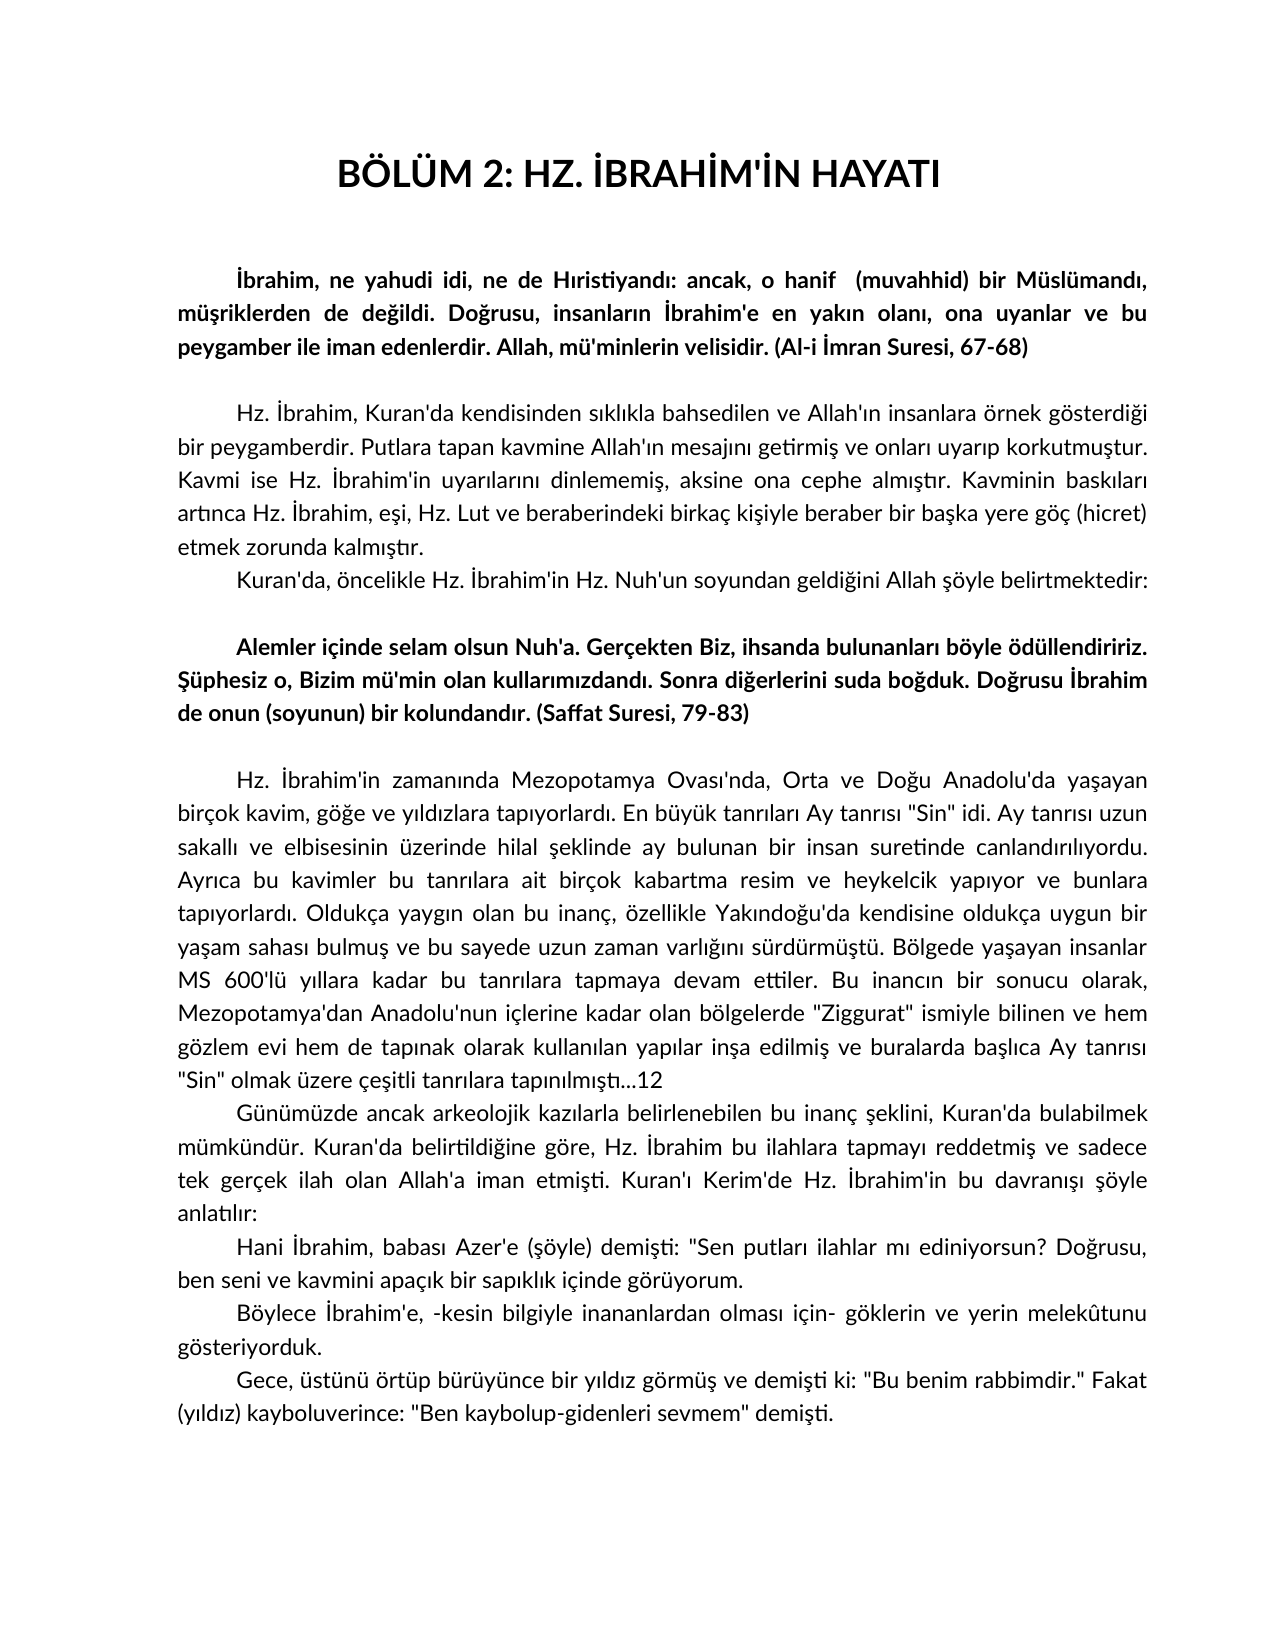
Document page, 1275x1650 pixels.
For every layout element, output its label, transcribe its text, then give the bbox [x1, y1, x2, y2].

text İbrahim, ne yahudi idi, ne de Hıristiyandı: ancak, o hanif (muvahhid) bir Müslümandı, müşriklerden de değildi. Doğrusu, insanların İbrahim'e en yakın olanı, ona uyanlar ve bu peygamber ile iman edenlerdir. Allah, mü'minlerin velisidir. (Al-i İmran Suresi, 67-68) [177, 262, 1149, 362]
subtitle BÖLÜM 2: HZ. İBRAHİM'İN HAYATI [252, 150, 1149, 195]
text Hani İbrahim, babası Azer'e (şöyle) demişti: "Sen putları ilahlar mı ediniyorsun? Doğrusu, ben seni ve kavmini apaçık bir sapıklık içinde görüyorum. [177, 1228, 1149, 1295]
text Böylece İbrahim'e, -kesin bilgiyle inananlardan olması için- göklerin ve yerin melekûtunu gösteriyorduk. [177, 1295, 1149, 1362]
text Kuran'da, öncelikle Hz. İbrahim'in Hz. Nuh'un soyundan geldiğini Allah şöyle belirtmektedir: [177, 562, 1149, 595]
text Hz. İbrahim'in zamanında Mezopotamya Ovası'nda, Orta ve Doğu Anadolu'da yaşayan birçok kavim, göğe ve yıldızlara tapıyorlardı. En büyük tanrıları Ay tanrısı "Sin" idi. Ay tanrısı uzun sakallı ve elbisesinin üzerinde hilal şeklinde ay bulunan bir insan suretinde canlandırılıyordu. Ayrıca bu kavimler bu tanrılara ait birçok kabartma resim ve heykelcik yapıyor ve bunlara tapıyorlardı. Oldukça yaygın olan bu inanç, özellikle Yakındoğu'da kendisine oldukça uygun bir yaşam sahası bulmuş ve bu sayede uzun zaman varlığını sürdürmüştü. Bölgede yaşayan insanlar MS 600'lü yıllara kadar bu tanrılara tapmaya devam ettiler. Bu inancın bir sonucu olarak, Mezopotamya'dan Anadolu'nun içlerine kadar olan bölgelerde "Ziggurat" ismiyle bilinen ve hem gözlem evi hem de tapınak olarak kullanılan yapılar inşa edilmiş ve buralarda başlıca Ay tanrısı "Sin" olmak üzere çeşitli tanrılara tapınılmıştı...12 [177, 762, 1149, 1095]
text Alemler içinde selam olsun Nuh'a. Gerçekten Biz, ihsanda bulunanları böyle ödüllendiririz. Şüphesiz o, Bizim mü'min olan kullarımızdandı. Sonra diğerlerini suda boğduk. Doğrusu İbrahim de onun (soyunun) bir kolundandır. (Saffat Suresi, 79-83) [177, 628, 1149, 728]
text Günümüzde ancak arkeolojik kazılarla belirlenebilen bu inanç şeklini, Kuran'da bulabilmek mümkündür. Kuran'da belirtildiğine göre, Hz. İbrahim bu ilahlara tapmayı reddetmiş ve sadece tek gerçek ilah olan Allah'a iman etmişti. Kuran'ı Kerim'de Hz. İbrahim'in bu davranışı şöyle anlatılır: [177, 1095, 1149, 1228]
text Hz. İbrahim, Kuran'da kendisinden sıklıkla bahsedilen ve Allah'ın insanlara örnek gösterdiği bir peygamberdir. Putlara tapan kavmine Allah'ın mesajını getirmiş ve onları uyarıp korkutmuştur. Kavmi ise Hz. İbrahim'in uyarılarını dinlememiş, aksine ona cephe almıştır. Kavminin baskıları artınca Hz. İbrahim, eşi, Hz. Lut ve beraberindeki birkaç kişiyle beraber bir başka yere göç (hicret) etmek zorunda kalmıştır. [177, 395, 1149, 562]
text Gece, üstünü örtüp bürüyünce bir yıldız görmüş ve demişti ki: "Bu benim rabbimdir." Fakat (yıldız) kayboluverince: "Ben kaybolup-gidenleri sevmem" demişti. [177, 1362, 1149, 1428]
